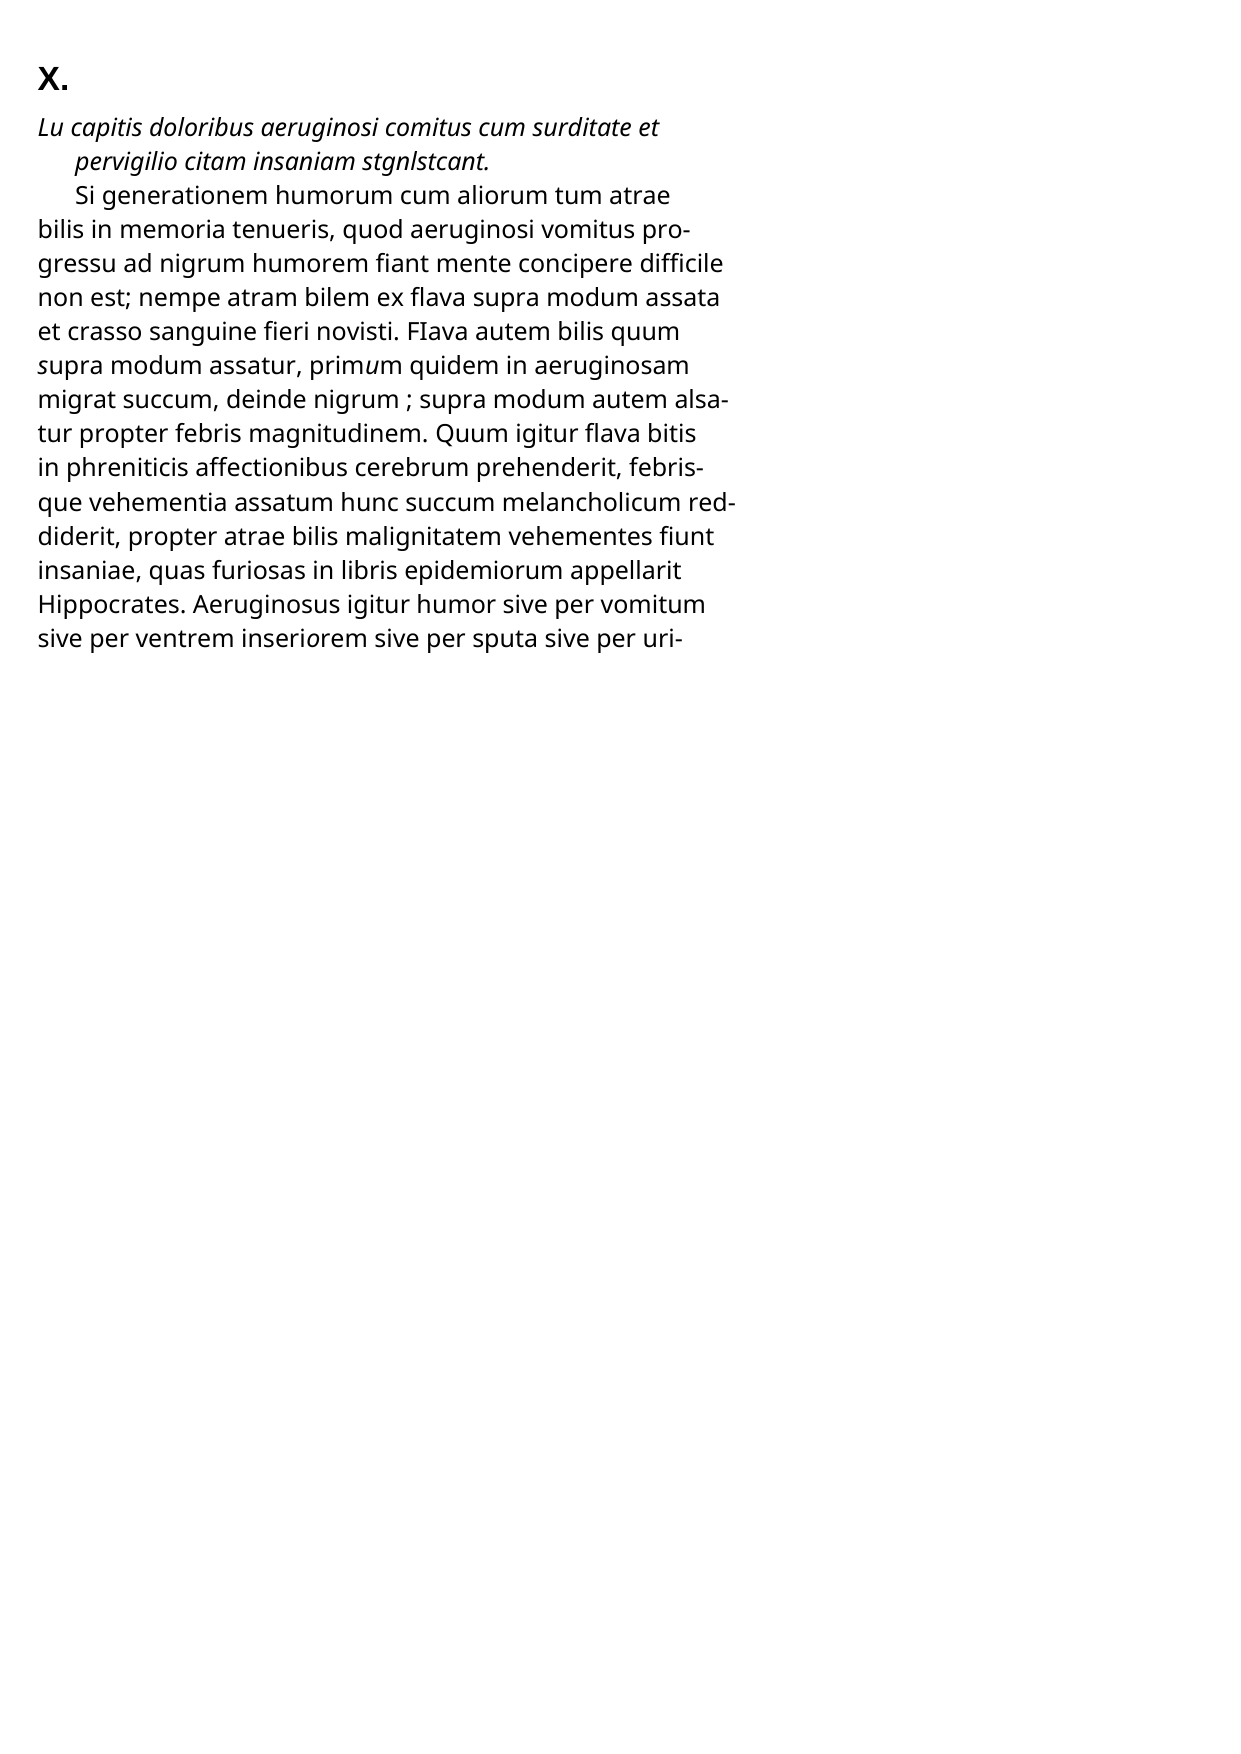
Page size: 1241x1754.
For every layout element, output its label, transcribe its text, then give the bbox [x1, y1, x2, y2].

subtitle X. [37, 58, 1203, 97]
text Si generationem humorum cum aliorum tum atrae bilis in memoria tenueris, quod aeruginosi vomitus pro- gressu ad nigrum humorem fiant mente concipere difficile non est; nempe atram bilem ex flava supra modum assata et crasso sanguine fieri novisti. FIava autem bilis quum supra modum assatur, primum quidem in aeruginosam migrat succum, deinde nigrum ; supra modum autem alsa- tur propter febris magnitudinem. Quum igitur flava bitis in phreniticis affectionibus cerebrum prehenderit, febris- que vehementia assatum hunc succum melancholicum red- diderit, propter atrae bilis malignitatem vehementes fiunt insaniae, quas furiosas in libris epidemiorum appellarit Hippocrates. Aeruginosus igitur humor sive per vomitum sive per ventrem inseriorem sive per sputa sive per uri- [37, 178, 1203, 654]
text Lu capitis doloribus aeruginosi comitus cum surditate et pervigilio citam insaniam stgnlstcant. [37, 109, 1203, 178]
